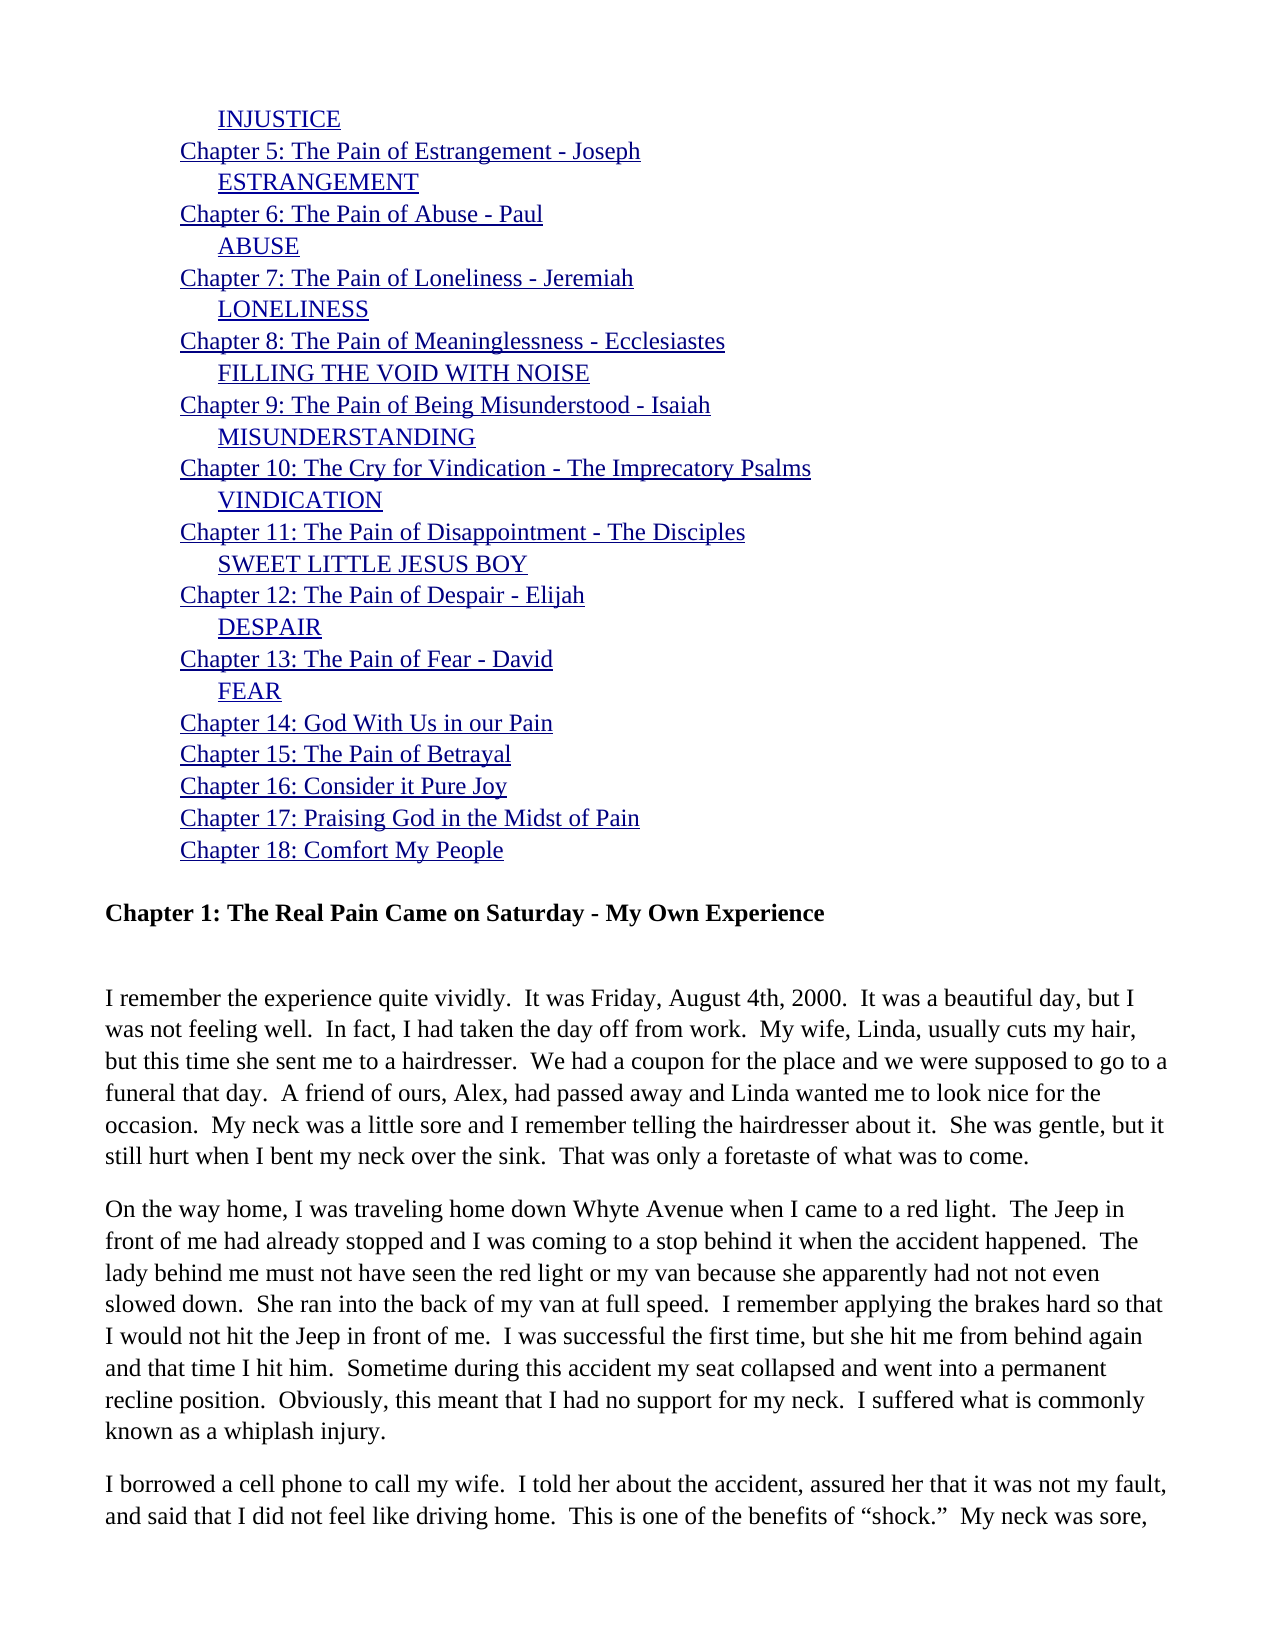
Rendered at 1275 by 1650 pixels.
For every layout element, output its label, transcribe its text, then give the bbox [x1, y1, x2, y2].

text Chapter 6: The Pain of Abuse - Paul [180, 200, 1170, 228]
text Chapter 18: Comfort My People [180, 836, 1170, 863]
text Chapter 7: The Pain of Loneliness - Jeremiah [180, 264, 1170, 292]
text Chapter 14: God With Us in our Pain [180, 709, 1170, 736]
text FEAR [217, 677, 1170, 704]
text FILLING THE VOID WITH NOISE [217, 359, 1170, 387]
text I remember the experience quite vividly. It was Friday, August 4th, 2000. It was a beautiful day, but I was not feeling well. In fact, I had taken the day off from work. My wife, Linda, usually cuts my hair, but this time she sent me to a hairdresser. We had a coupon for the place and we were supposed to go to a funeral that day. A friend of ours, Alex, had passed away and Linda wanted me to look nice for the occasion. My neck was a little sore and I remember telling the hairdresser about it. She was gentle, but it still hurt when I bent my neck over the sink. That was only a foretaste of what was to come. [105, 984, 1170, 1170]
text I borrowed a cell phone to call my wife. I told her about the accident, assured her that it was not my fault, and said that I did not feel like driving home. This is one of the benefits of “shock.” My neck was sore, [105, 1470, 1170, 1529]
text LONELINESS [217, 296, 1170, 323]
text INJUSTICE [217, 105, 1170, 133]
text Chapter 10: The Cry for Vindication - The Imprecatory Psalms [180, 454, 1170, 482]
text On the way home, I was traveling home down Whyte Avenue when I came to a red light. The Jeep in front of me had already stopped and I was coming to a stop behind it when the accident happened. The lady behind me must not have seen the red light or my van because she apparently had not not even slowed down. She ran into the back of my van at full speed. I remember applying the brakes hard so that I would not hit the Jeep in front of me. I was successful the first time, but she hit me from behind again and that time I hit him. Sometime during this accident my seat collapsed and went into a permanent recline position. Obviously, this meant that I had no support for my neck. I suffered what is commonly known as a whiplash injury. [105, 1195, 1170, 1445]
text ESTRANGEMENT [217, 168, 1170, 196]
text Chapter 13: The Pain of Fear - David [180, 645, 1170, 673]
text Chapter 12: The Pain of Despair - Elijah [180, 582, 1170, 609]
text DESPAIR [217, 613, 1170, 641]
text Chapter 11: The Pain of Disappointment - The Disciples [180, 518, 1170, 546]
text Chapter 16: Consider it Pure Joy [180, 772, 1170, 800]
text Chapter 9: The Pain of Being Misunderstood - Isaiah [180, 391, 1170, 419]
text SWEET LITTLE JESUS BOY [217, 550, 1170, 577]
text Chapter 5: The Pain of Estrangement - Joseph [180, 137, 1170, 164]
text Chapter 17: Praising God in the Midst of Pain [180, 804, 1170, 832]
text Chapter 15: The Pain of Betrayal [180, 740, 1170, 768]
text VINDICATION [217, 486, 1170, 514]
text Chapter 8: The Pain of Meaninglessness - Ecclesiastes [180, 327, 1170, 355]
text Chapter 1: The Real Pain Came on Saturday - My Own Experience [105, 899, 1170, 927]
text ABUSE [217, 232, 1170, 260]
text MISUNDERSTANDING [217, 423, 1170, 450]
